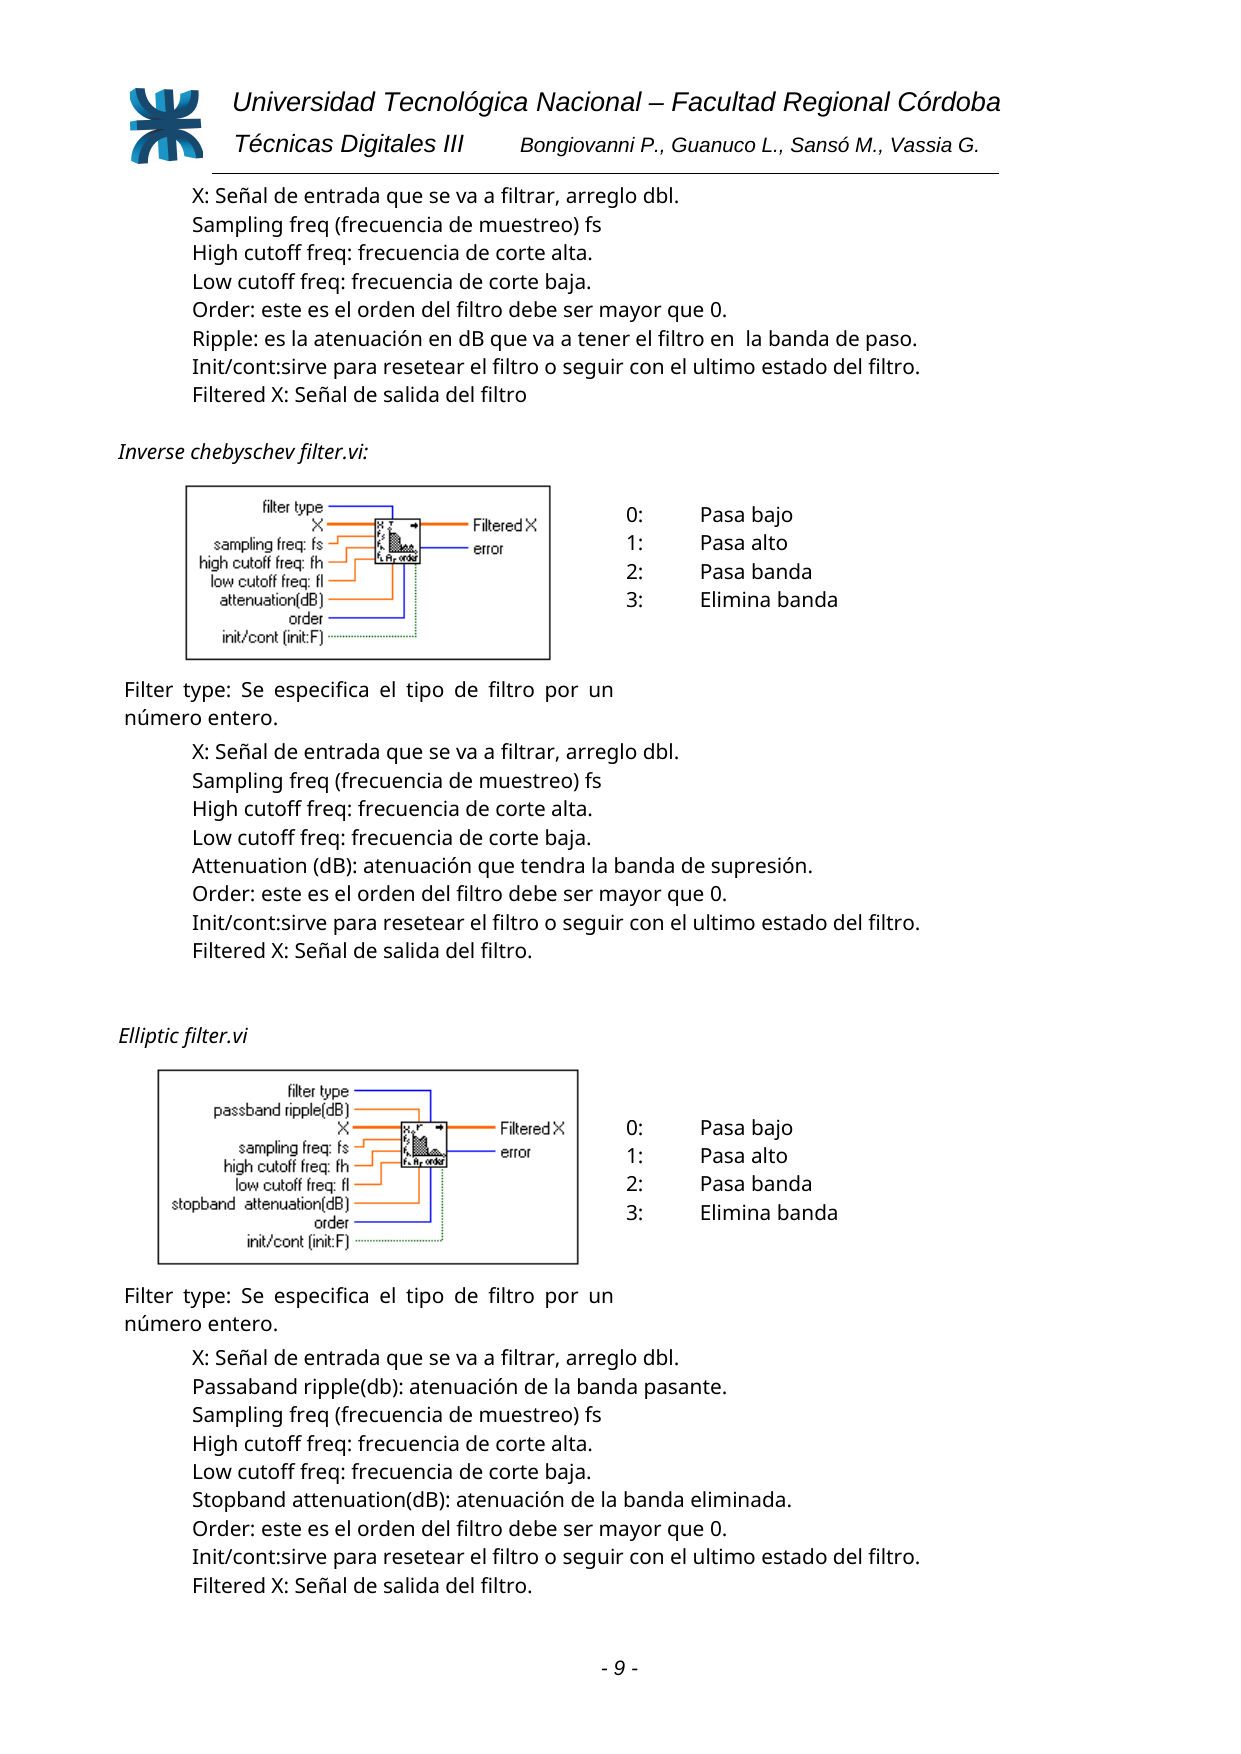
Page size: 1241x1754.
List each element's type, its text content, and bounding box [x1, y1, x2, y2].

text X: Señal de entrada que se va a filtrar, arreglo dbl. [118, 737, 1122, 766]
text Ripple: es la atenuación en dB que va a tener el filtro en la banda de paso. [118, 324, 1122, 352]
text Sampling freq (frecuencia de muestreo) fs [118, 1400, 1122, 1429]
text Filtered X: Señal de salida del filtro. [118, 936, 1122, 965]
text Init/cont:sirve para resetear el filtro o seguir con el ultimo estado del filtro. [118, 908, 1122, 936]
text X: Señal de entrada que se va a filtrar, arreglo dbl. [118, 1343, 1122, 1372]
text Order: este es el orden del filtro debe ser mayor que 0. [118, 295, 1122, 324]
text Passaband ripple(db): atenuación de la banda pasante. [118, 1372, 1122, 1400]
text Order: este es el orden del filtro debe ser mayor que 0. [118, 1514, 1122, 1542]
text High cutoff freq: frecuencia de corte alta. [118, 238, 1122, 267]
text Inverse chebyschev filter.vi: [118, 437, 1122, 466]
table_header 0: Pasa bajo 1: Pasa alto 2: Pasa banda 3: Elimina banda [620, 466, 1122, 737]
table_header Filter type: Se especifica el tipo de filtro por un número entero. [118, 466, 620, 737]
picture [129, 88, 203, 164]
text High cutoff freq: frecuencia de corte alta. [118, 794, 1122, 823]
text Low cutoff freq: frecuencia de corte baja. [118, 267, 1122, 295]
text Filtered X: Señal de salida del filtro. [118, 1571, 1122, 1599]
picture [152, 1065, 586, 1272]
text Sampling freq (frecuencia de muestreo) fs [118, 766, 1122, 794]
text Init/cont:sirve para resetear el filtro o seguir con el ultimo estado del filtro. [118, 1542, 1122, 1571]
text Low cutoff freq: frecuencia de corte baja. [118, 1457, 1122, 1486]
text Low cutoff freq: frecuencia de corte baja. [118, 823, 1122, 851]
text High cutoff freq: frecuencia de corte alta. [118, 1429, 1122, 1457]
text Sampling freq (frecuencia de muestreo) fs [118, 210, 1122, 238]
text X: Señal de entrada que se va a filtrar, arreglo dbl. [118, 181, 1122, 210]
text Order: este es el orden del filtro debe ser mayor que 0. [118, 879, 1122, 908]
table_header 0: Pasa bajo 1: Pasa alto 2: Pasa banda 3: Elimina banda [620, 1050, 1122, 1343]
table_header Filter type: Se especifica el tipo de filtro por un número entero. [118, 1050, 620, 1343]
text Init/cont:sirve para resetear el filtro o seguir con el ultimo estado del filtro. [118, 352, 1122, 381]
picture [181, 480, 558, 666]
text Attenuation (dB): atenuación que tendra la banda de supresión. [118, 851, 1122, 879]
text Stopband attenuation(dB): atenuación de la banda eliminada. [118, 1486, 1122, 1514]
text Filtered X: Señal de salida del filtro [118, 381, 1122, 409]
text Elliptic filter.vi [118, 1022, 1122, 1050]
